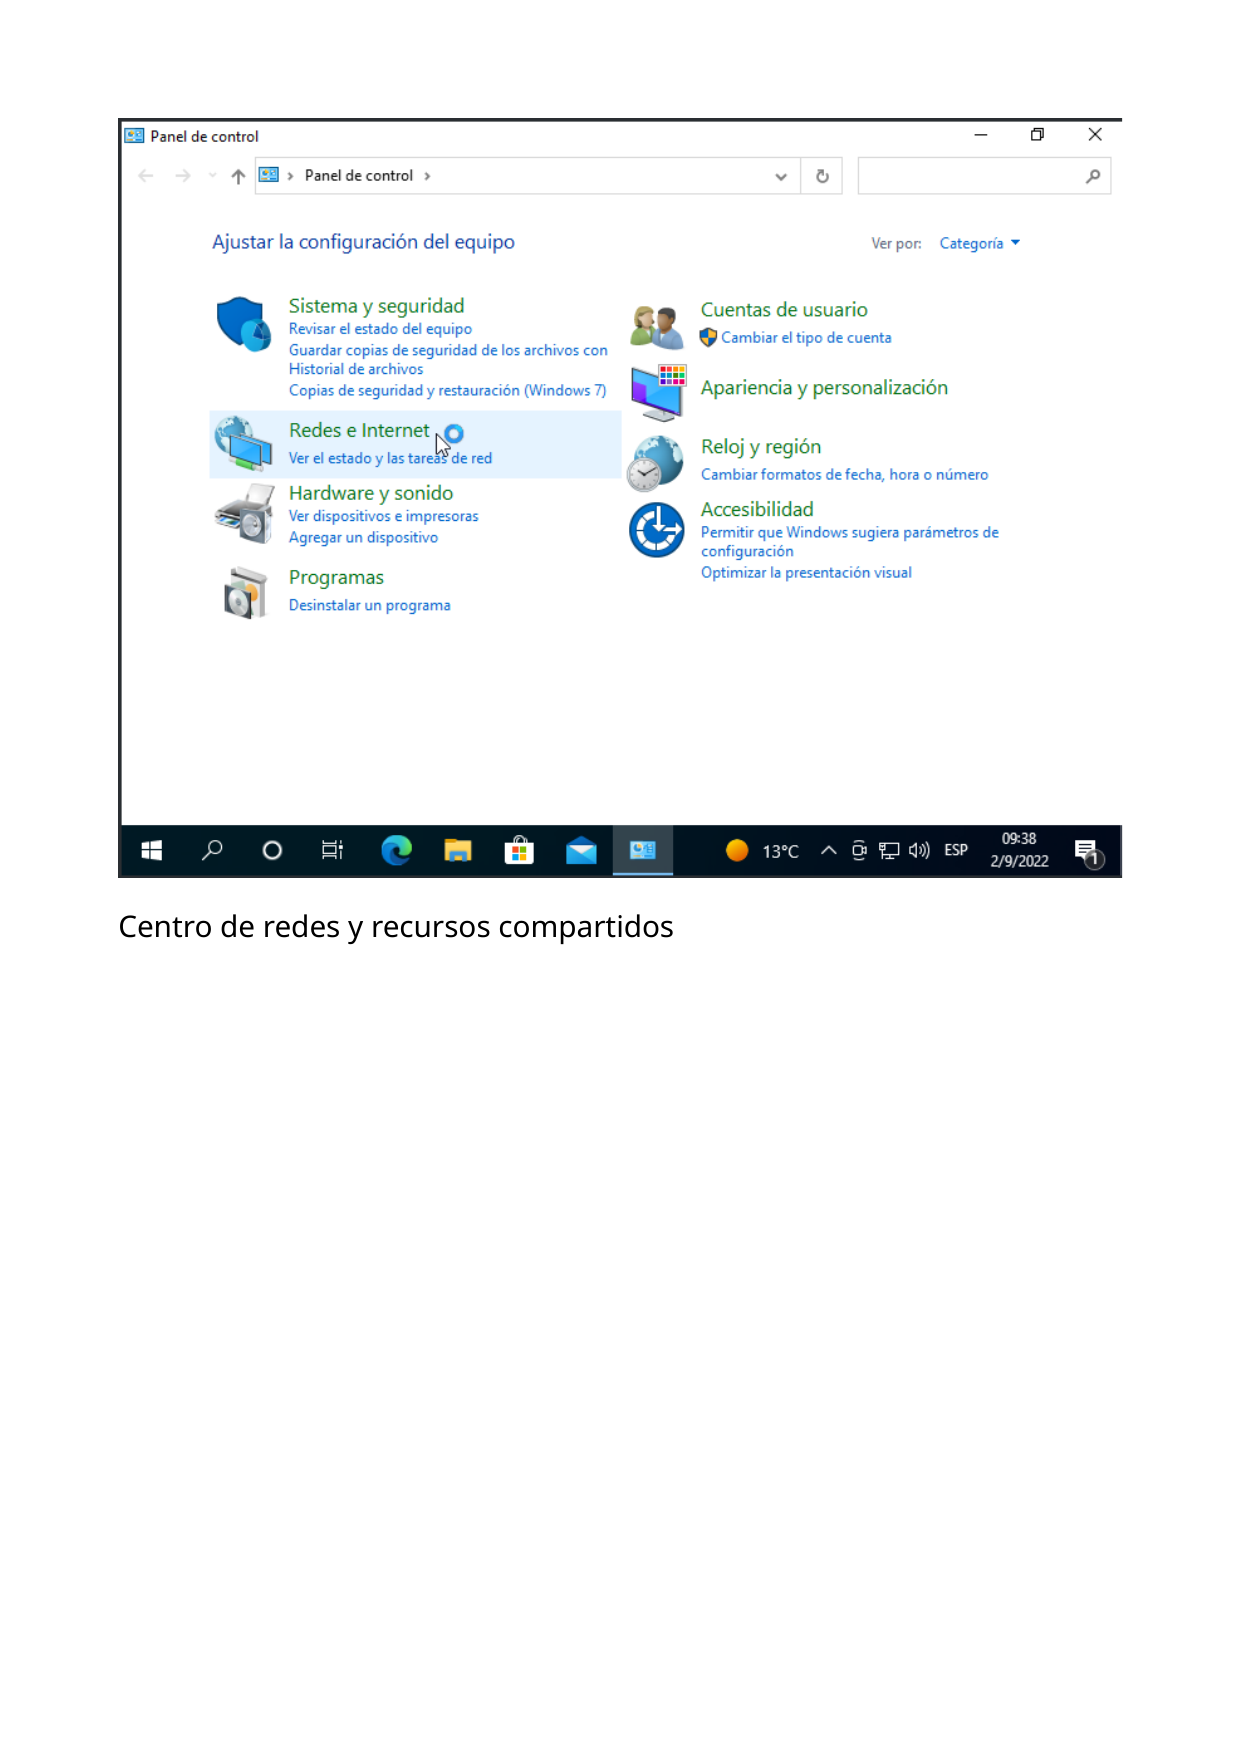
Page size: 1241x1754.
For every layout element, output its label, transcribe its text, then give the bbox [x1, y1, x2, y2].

text Centro de redes y recursos compartidos [118, 906, 1122, 947]
picture [118, 118, 1123, 878]
